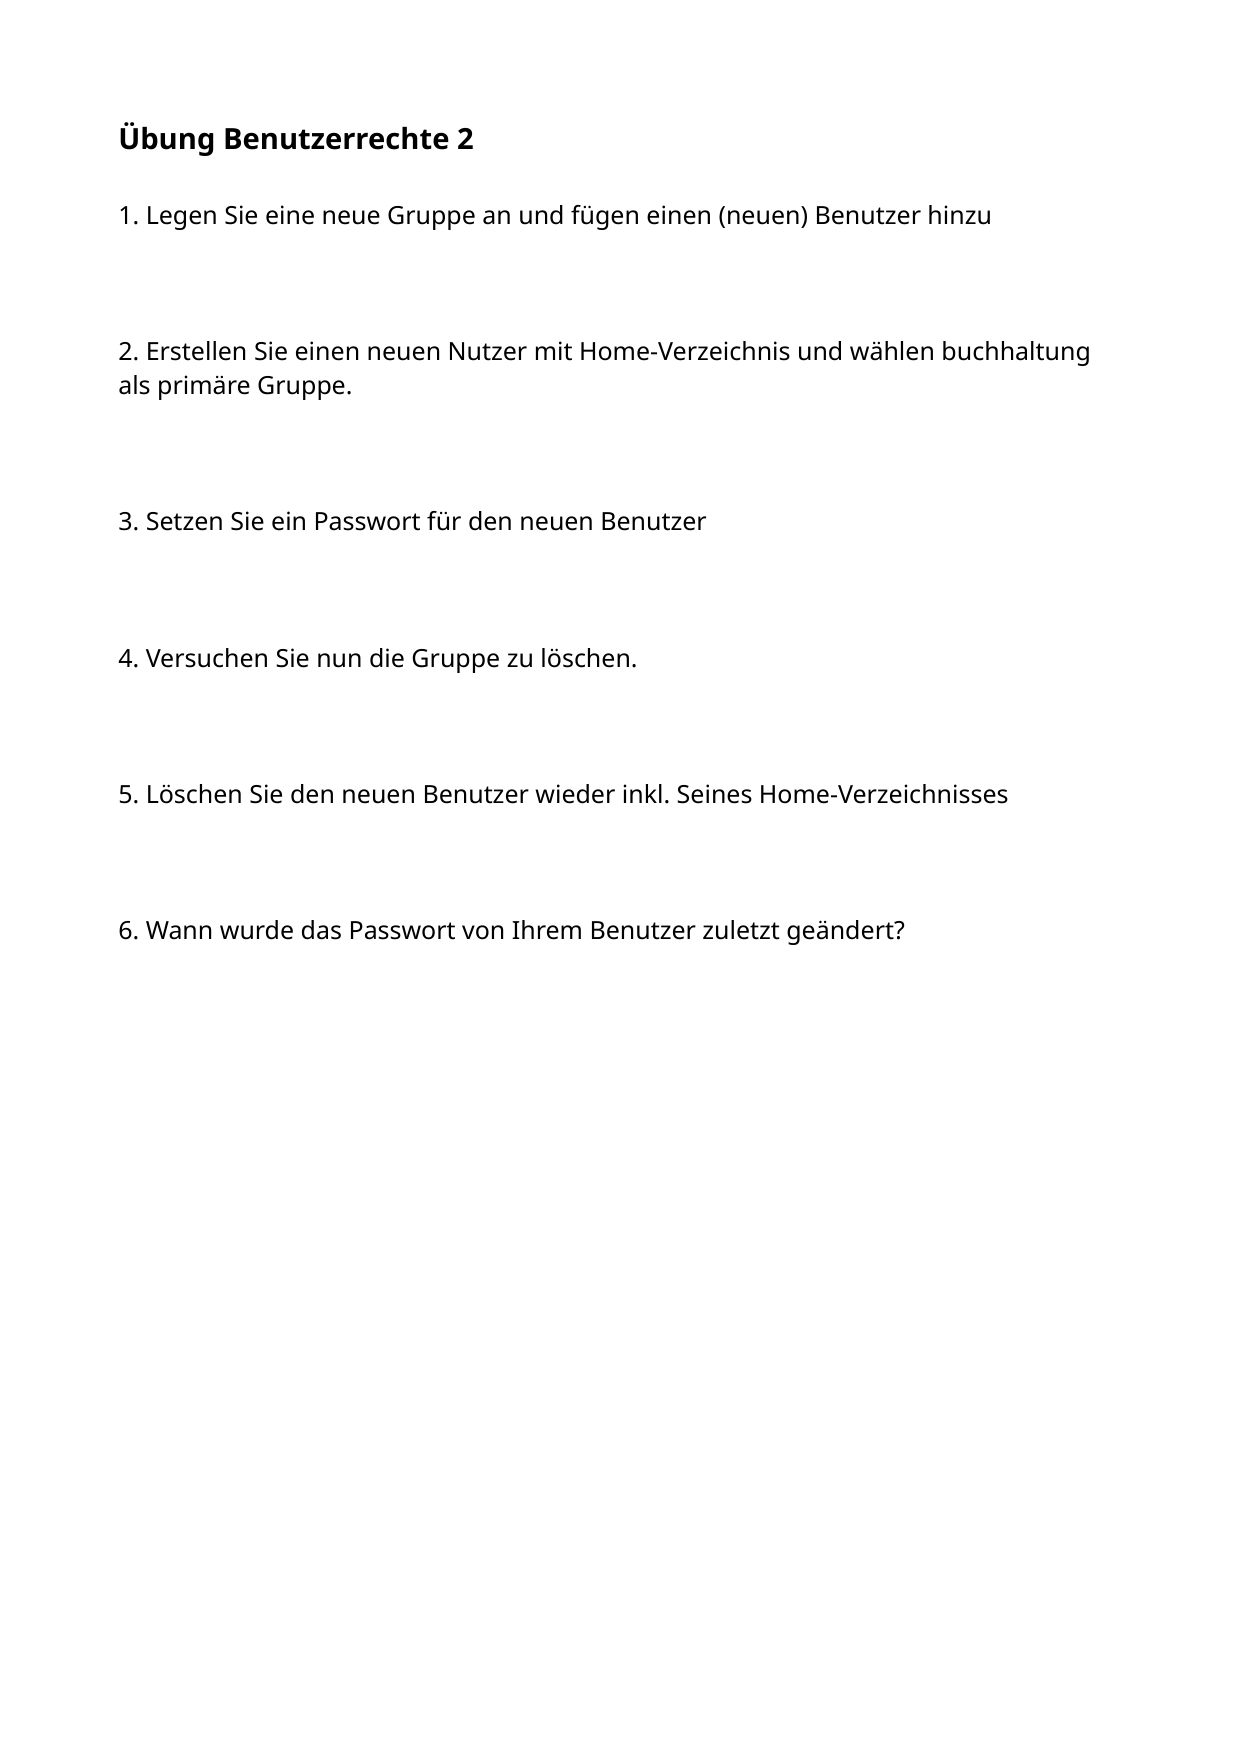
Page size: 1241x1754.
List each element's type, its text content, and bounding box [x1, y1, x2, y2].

text Übung Benutzerrechte 2 1. Legen Sie eine neue Gruppe an und fügen einen (neuen) Benutzer hinzu 2. Erstellen Sie einen neuen Nutzer mit Home-Verzeichnis und wählen buchhaltung als primäre Gruppe. 3. Setzen Sie ein Passwort für den neuen Benutzer 4. Versuchen Sie nun die Gruppe zu löschen. 5. Löschen Sie den neuen Benutzer wieder inkl. Seines Home-Verzeichnisses 6. Wann wurde das Passwort von Ihrem Benutzer zuletzt geändert? [118, 118, 1122, 1191]
